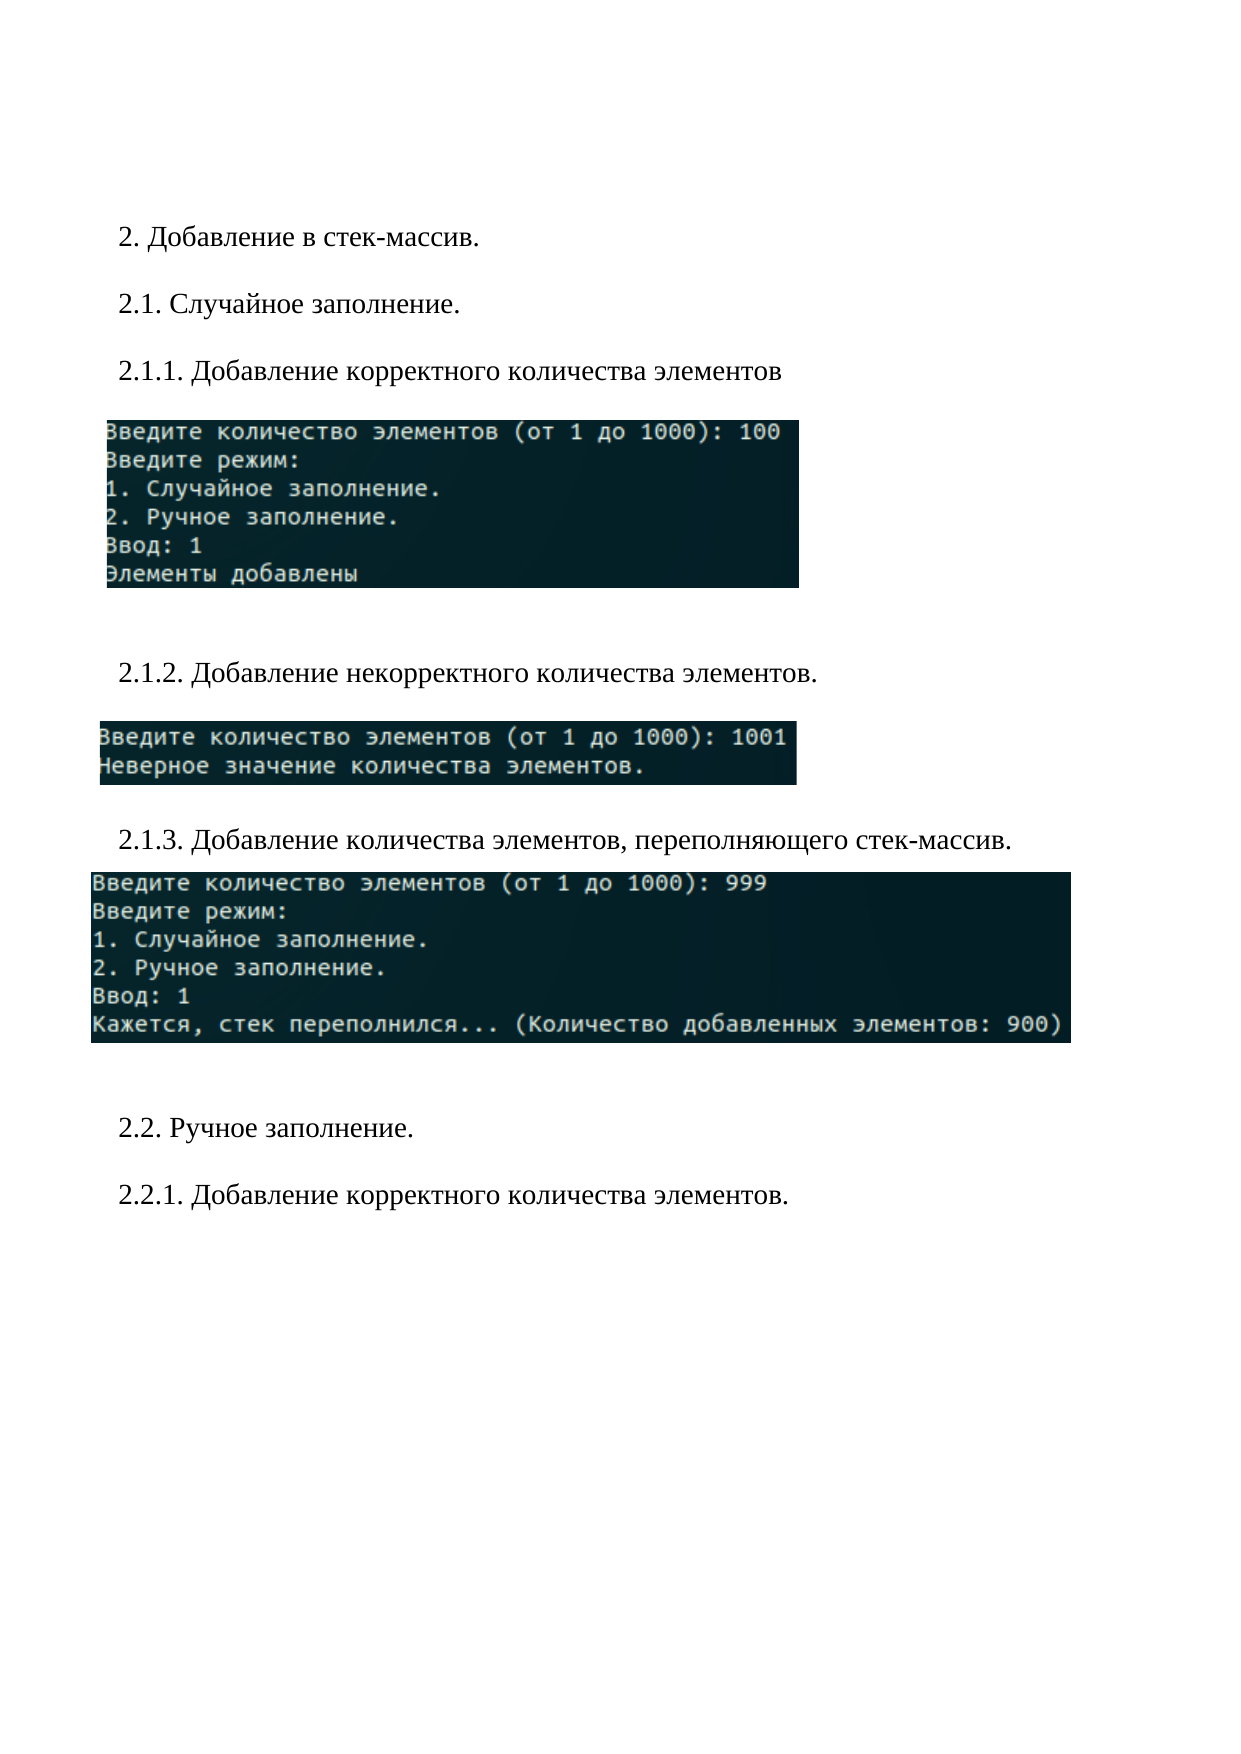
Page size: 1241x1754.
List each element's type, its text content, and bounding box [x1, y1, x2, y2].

text 2. Добавление в стек-массив. [118, 219, 1122, 252]
text 2.1.2. Добавление некорректного количества элементов. [118, 655, 1122, 688]
picture [106, 420, 799, 588]
text 2.2.1. Добавление корректного количества элементов. [118, 1177, 1122, 1210]
text 2.1.3. Добавление количества элементов, переполняющего стек-массив. [118, 822, 1122, 856]
text 2.1. Случайное заполнение. [118, 286, 1122, 319]
picture [99, 721, 797, 785]
text 2.1.1. Добавление корректного количества элементов [118, 353, 1122, 386]
picture [91, 872, 1071, 1043]
text 2.2. Ручное заполнение. [118, 1110, 1122, 1143]
